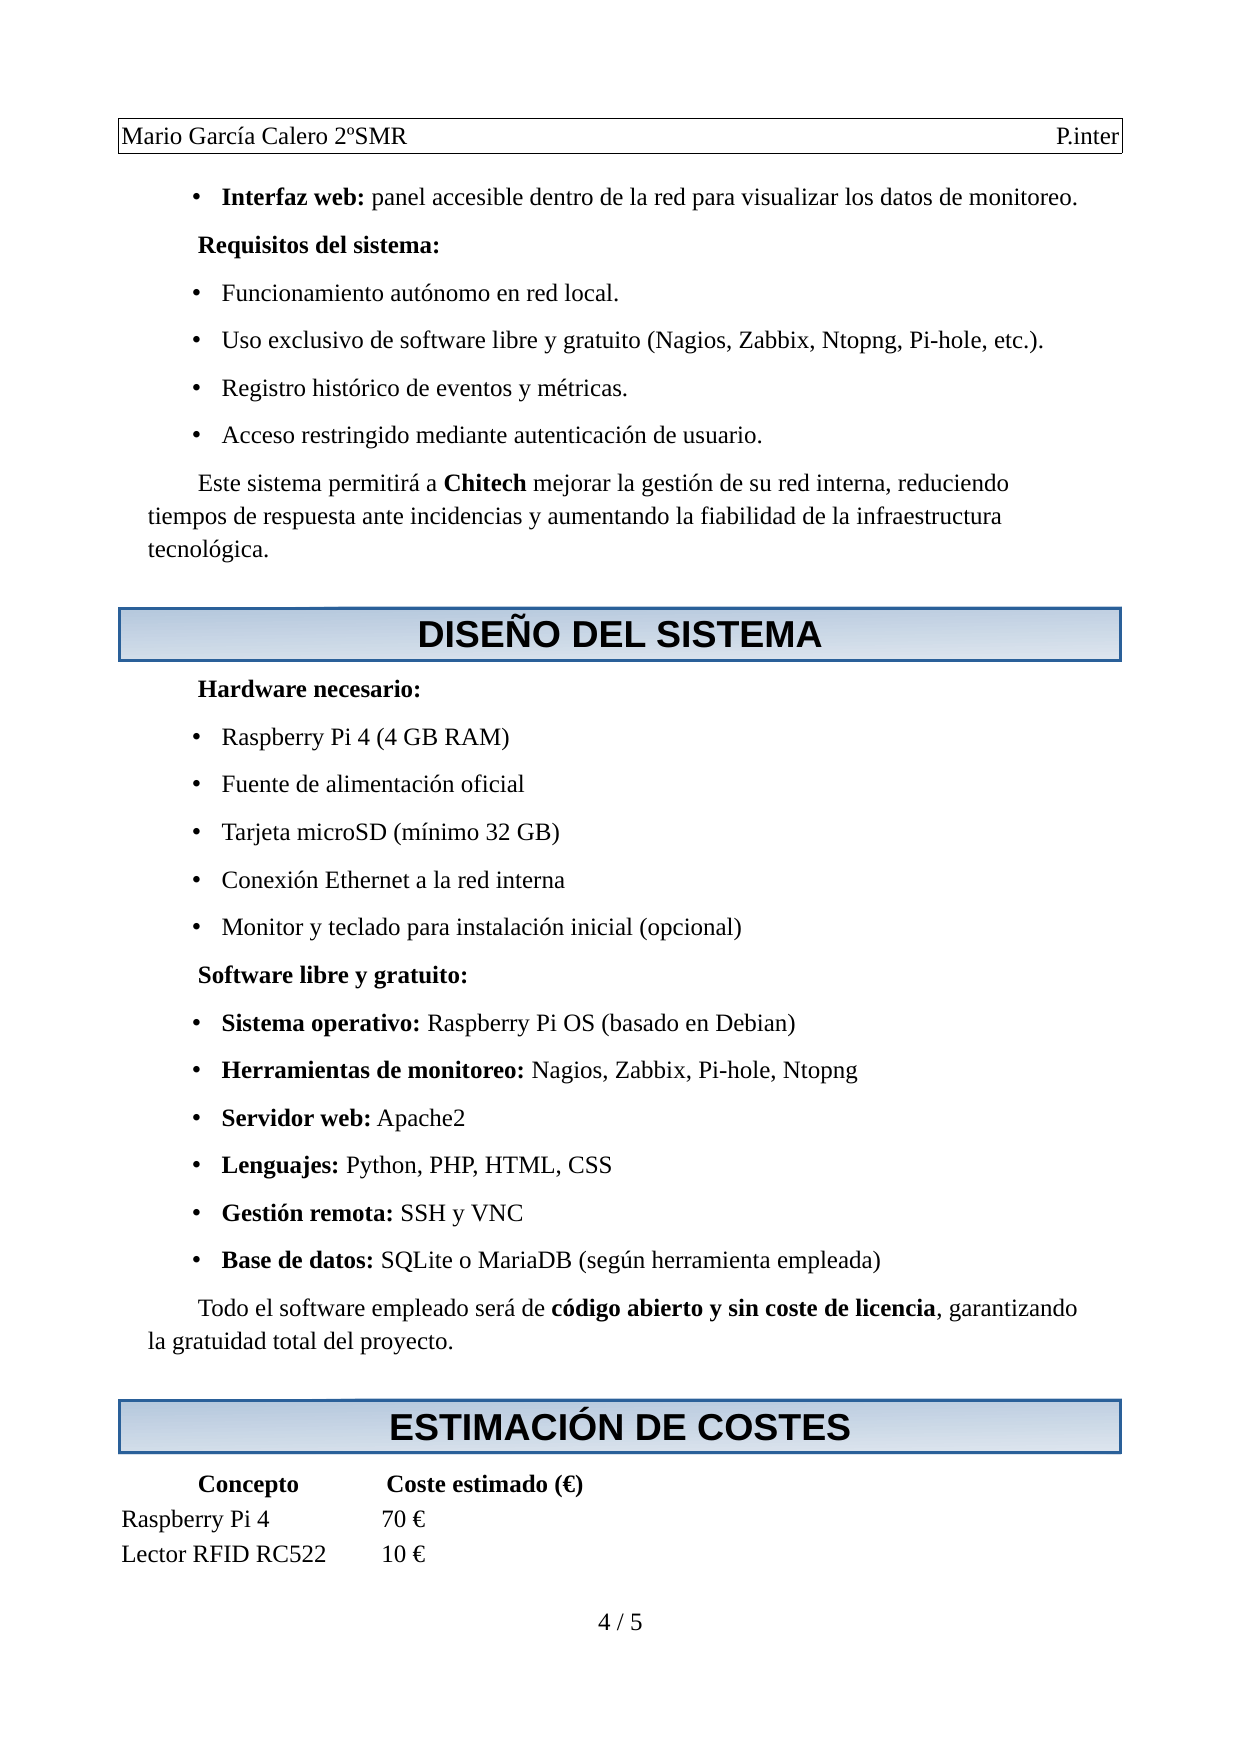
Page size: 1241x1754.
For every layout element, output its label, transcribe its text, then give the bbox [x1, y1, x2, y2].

text Este sistema permitirá a Chitech mejorar la gestión de su red interna, reduciendo tiempos de respuesta ante incidencias y aumentando la fiabilidad de la infraestructura tecnológica. [148, 468, 1093, 563]
list Acceso restringido mediante autenticación de usuario. [192, 420, 1093, 449]
subtitle DISEÑO DEL SISTEMA [121, 610, 1119, 659]
table_header Coste estimado (€) [378, 1467, 591, 1501]
table_cell Lector RFID RC522 [118, 1536, 378, 1570]
list Uso exclusivo de software libre y gratuito (Nagios, Zabbix, Ntopng, Pi-hole, etc.). [192, 325, 1093, 354]
list Conexión Ethernet a la red interna [192, 865, 1093, 893]
text Requisitos del sistema: [148, 230, 1093, 259]
text Hardware necesario: [148, 674, 1093, 703]
list Funcionamiento autónomo en red local. [192, 278, 1093, 306]
list Interfaz web: panel accesible dentro de la red para visualizar los datos de monitoreo. [192, 182, 1093, 211]
table_header Concepto [118, 1467, 378, 1501]
list Monitor y teclado para instalación inicial (opcional) [192, 912, 1093, 941]
list Gestión remota: SSH y VNC [192, 1198, 1093, 1227]
list Lenguajes: Python, PHP, HTML, CSS [192, 1150, 1093, 1179]
subtitle ESTIMACIÓN DE COSTES [121, 1402, 1119, 1451]
list Fuente de alimentación oficial [192, 769, 1093, 798]
table_cell 10 € [378, 1536, 591, 1570]
list Sistema operativo: Raspberry Pi OS (basado en Debian) [192, 1008, 1093, 1036]
list Raspberry Pi 4 (4 GB RAM) [192, 722, 1093, 751]
list Herramientas de monitoreo: Nagios, Zabbix, Pi-hole, Ntopng [192, 1055, 1093, 1084]
table_cell 70 € [378, 1501, 591, 1536]
text Software libre y gratuito: [148, 960, 1093, 989]
list Registro histórico de eventos y métricas. [192, 373, 1093, 402]
list Base de datos: SQLite o MariaDB (según herramienta empleada) [192, 1246, 1093, 1274]
list Tarjeta microSD (mínimo 32 GB) [192, 817, 1093, 846]
list Servidor web: Apache2 [192, 1103, 1093, 1132]
text Todo el software empleado será de código abierto y sin coste de licencia, garantizando la gratuidad total del proyecto. [148, 1293, 1093, 1355]
table_cell Raspberry Pi 4 [118, 1501, 378, 1536]
